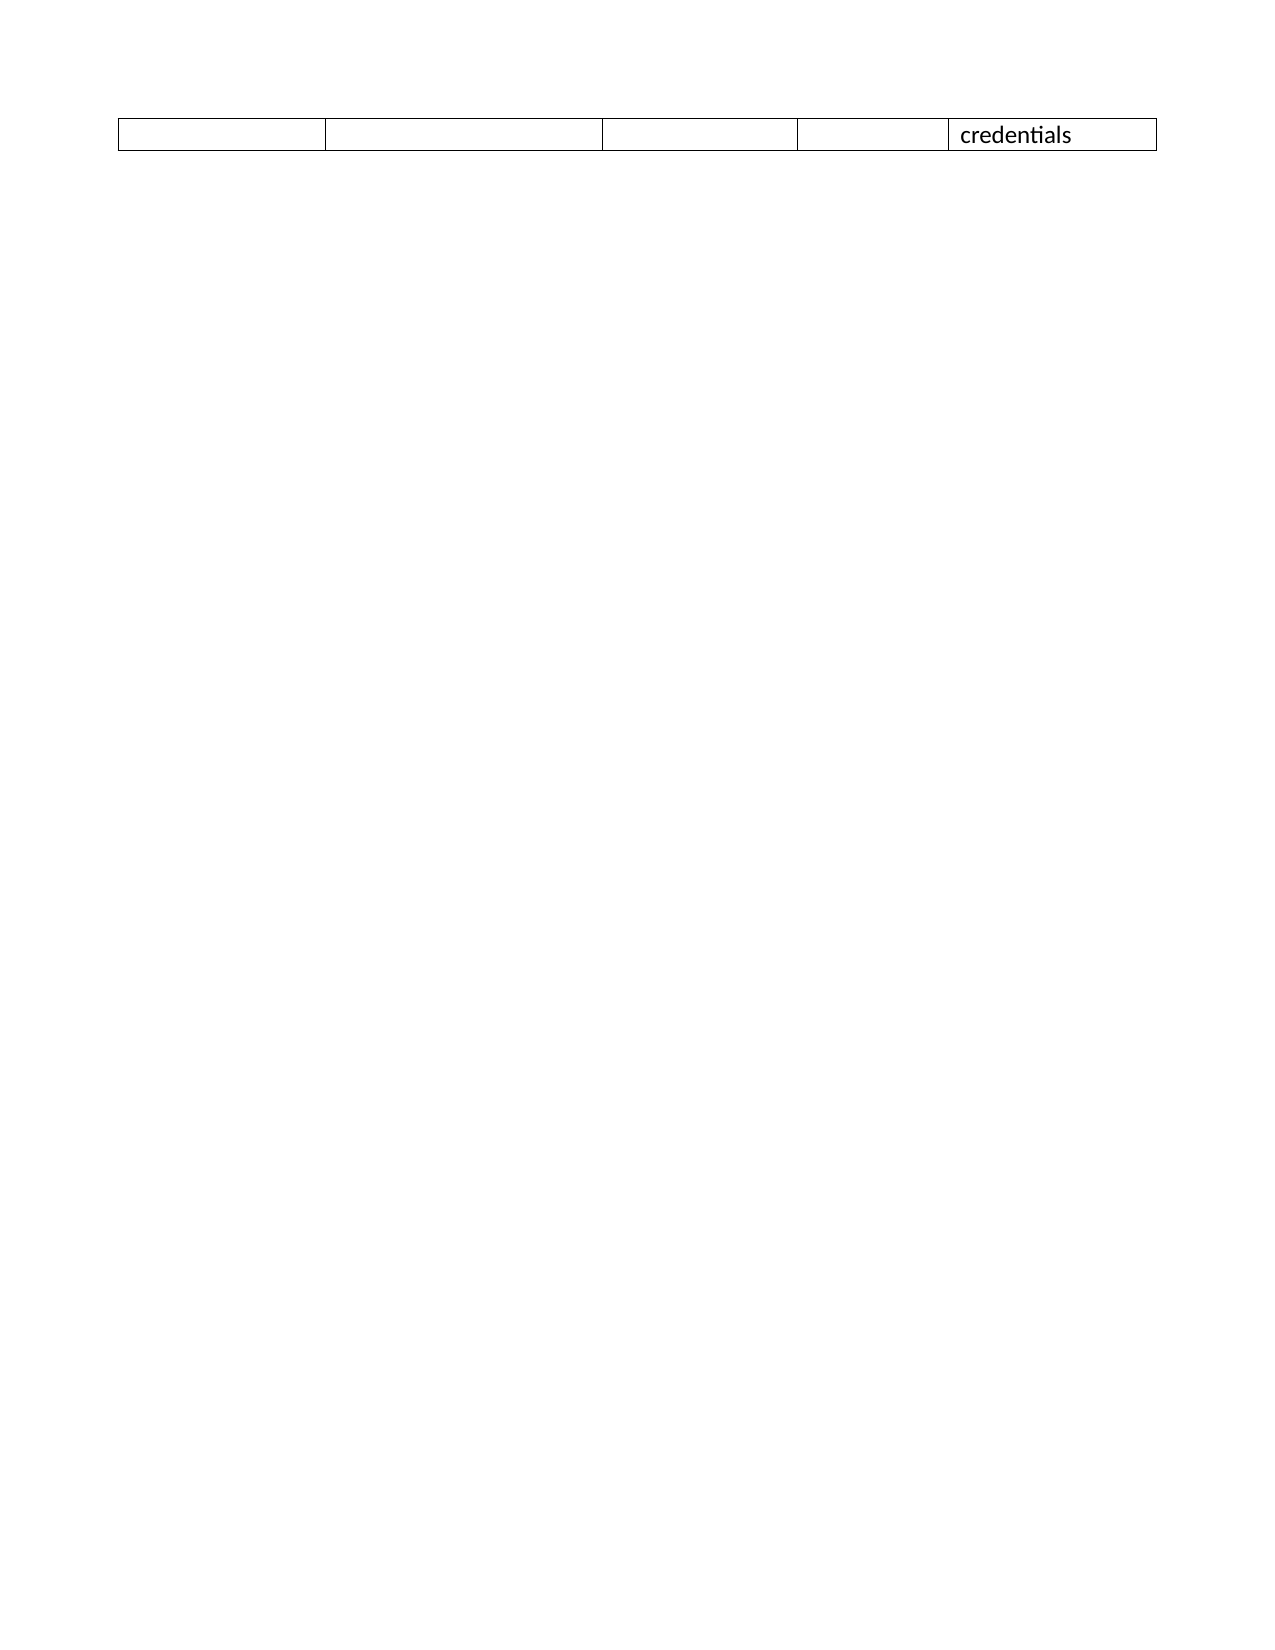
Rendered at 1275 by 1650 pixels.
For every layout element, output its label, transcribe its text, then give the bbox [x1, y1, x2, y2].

table_cell [798, 119, 948, 150]
table_cell [603, 119, 797, 150]
table_cell [119, 119, 325, 150]
table_cell credentials [949, 119, 1156, 150]
table_cell [326, 119, 602, 150]
